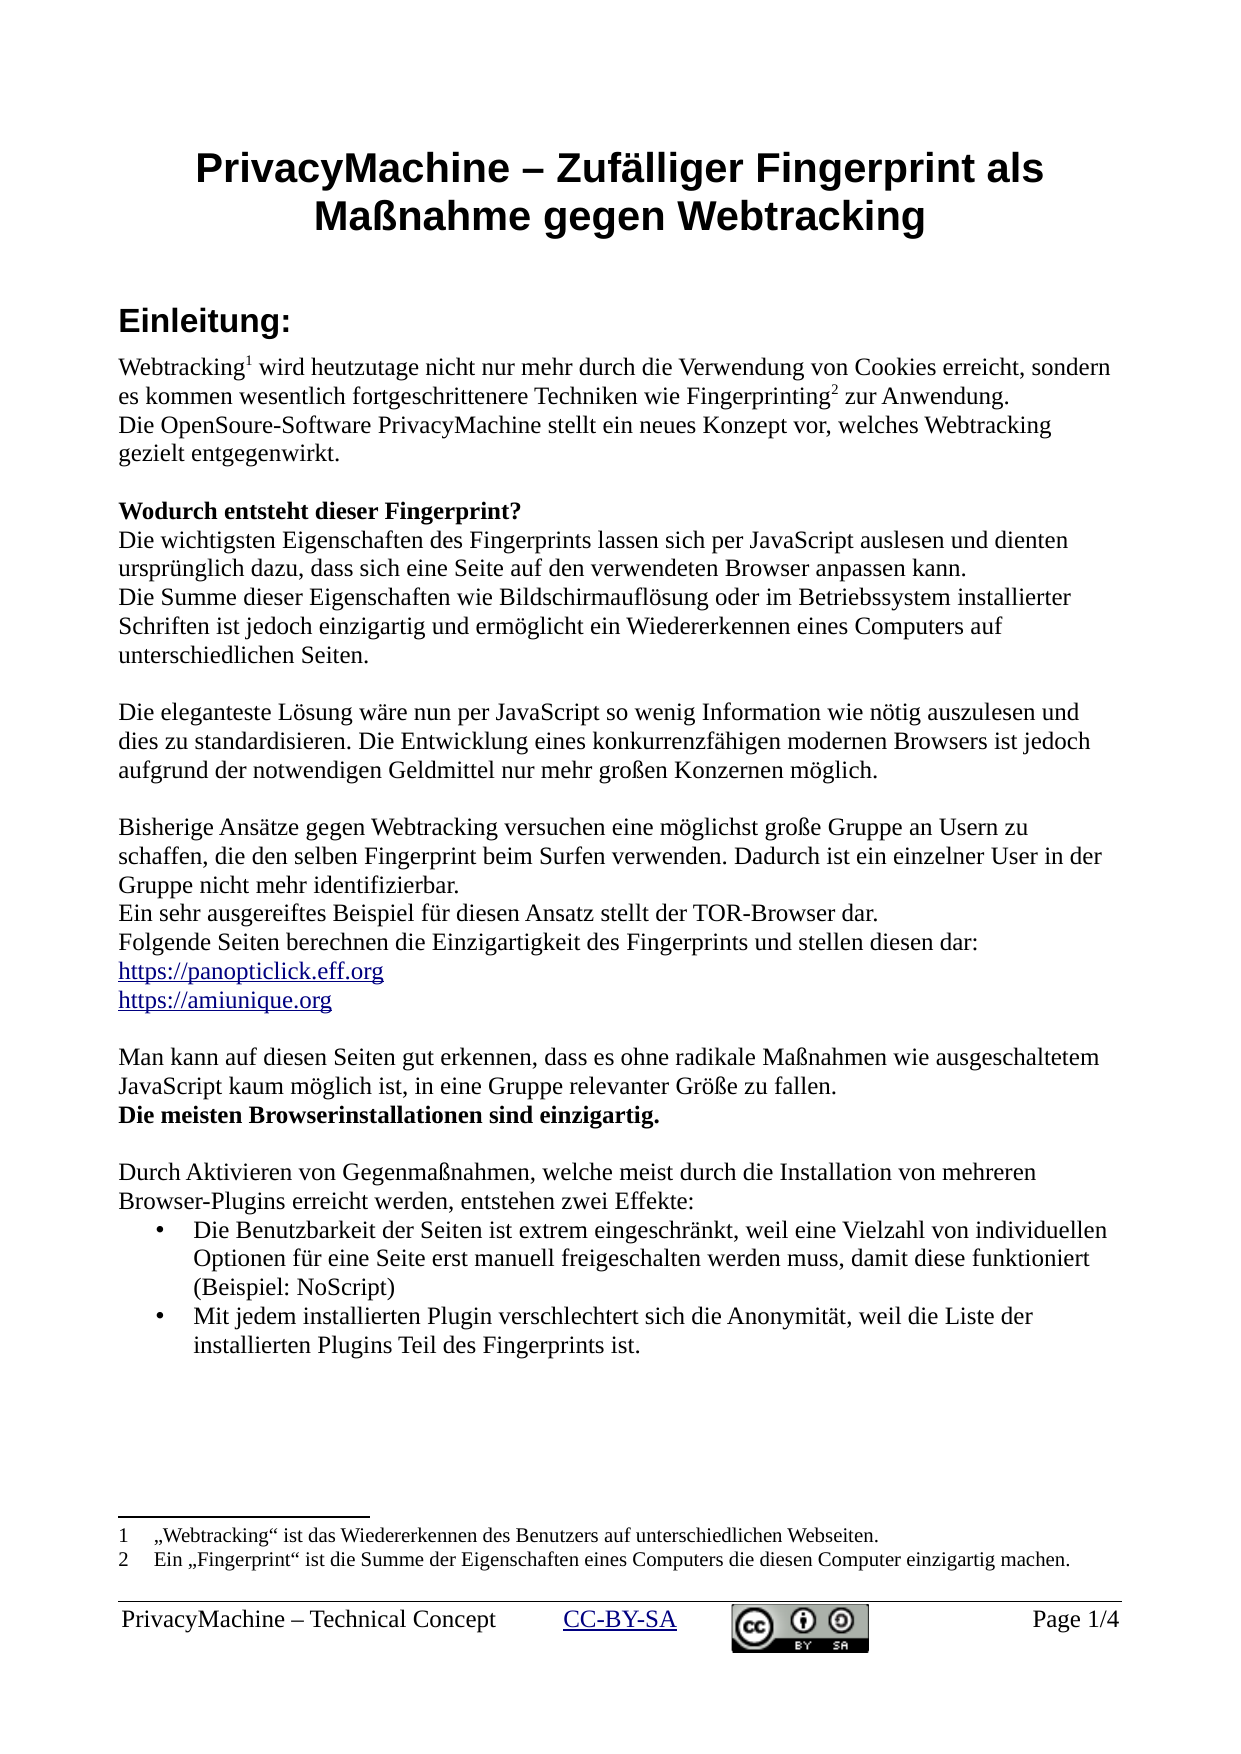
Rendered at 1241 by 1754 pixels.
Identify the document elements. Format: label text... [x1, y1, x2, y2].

text Die meisten Browserinstallationen sind einzigartig. [118, 1100, 1122, 1128]
text Ein sehr ausgereiftes Beispiel für diesen Ansatz stellt der TOR-Browser dar. [118, 898, 1122, 927]
text Ein „Fingerprint“ ist die Summe der Eigenschaften eines Computers die diesen Computer einzigartig machen. [118, 1547, 1122, 1571]
text Die Summe dieser Eigenschaften wie Bildschirmauflösung oder im Betriebssystem installierter Schriften ist jedoch einzigartig und ermöglicht ein Wiedererkennen eines Computers auf unterschiedlichen Seiten. [118, 582, 1122, 668]
text Durch Aktivieren von Gegenmaßnahmen, welche meist durch die Installation von mehreren Browser-Plugins erreicht werden, entstehen zwei Effekte: [118, 1157, 1122, 1215]
text Bisherige Ansätze gegen Webtracking versuchen eine möglichst große Gruppe an Usern zu schaffen, die den selben Fingerprint beim Surfen verwenden. Dadurch ist ein einzelner User in der Gruppe nicht mehr identifizierbar. [118, 812, 1122, 898]
text „Webtracking“ ist das Wiedererkennen des Benutzers auf unterschiedlichen Webseiten. [118, 1523, 1122, 1547]
text Webtracking wird heutzutage nicht nur mehr durch die Verwendung von Cookies erreicht, sondern es kommen wesentlich fortgeschrittenere Techniken wie Fingerprinting zur Anwendung. [118, 352, 1122, 410]
text Wodurch entsteht dieser Fingerprint? [118, 496, 1122, 525]
subtitle Einleitung: [118, 301, 1122, 340]
list Mit jedem installierten Plugin verschlechtert sich die Anonymität, weil die Liste der installierten Plugins Teil des Fingerprints ist. [156, 1301, 1122, 1358]
text Die eleganteste Lösung wäre nun per JavaScript so wenig Information wie nötig auszulesen und dies zu standardisieren. Die Entwicklung eines konkurrenzfähigen modernen Browsers ist jedoch aufgrund der notwendigen Geldmittel nur mehr großen Konzernen möglich. [118, 697, 1122, 783]
list Die Benutzbarkeit der Seiten ist extrem eingeschränkt, weil eine Vielzahl von individuellen Optionen für eine Seite erst manuell freigeschalten werden muss, damit diese funktioniert (Beispiel: NoScript) [156, 1215, 1122, 1301]
picture [731, 1604, 869, 1653]
text Die wichtigsten Eigenschaften des Fingerprints lassen sich per JavaScript auslesen und dienten ursprünglich dazu, dass sich eine Seite auf den verwendeten Browser anpassen kann. [118, 525, 1122, 582]
text https://amiunique.org [118, 985, 1122, 1013]
text Man kann auf diesen Seiten gut erkennen, dass es ohne radikale Maßnahmen wie ausgeschaltetem JavaScript kaum möglich ist, in eine Gruppe relevanter Größe zu fallen. [118, 1042, 1122, 1100]
title PrivacyMachine – Zufälliger Fingerprint als Maßnahme gegen Webtracking [118, 143, 1122, 239]
text Folgende Seiten berechnen die Einzigartigkeit des Fingerprints und stellen diesen dar: https://panopticlick.eff.org [118, 927, 1122, 985]
text Die OpenSoure-Software PrivacyMachine stellt ein neues Konzept vor, welches Webtracking gezielt entgegenwirkt. [118, 410, 1122, 467]
